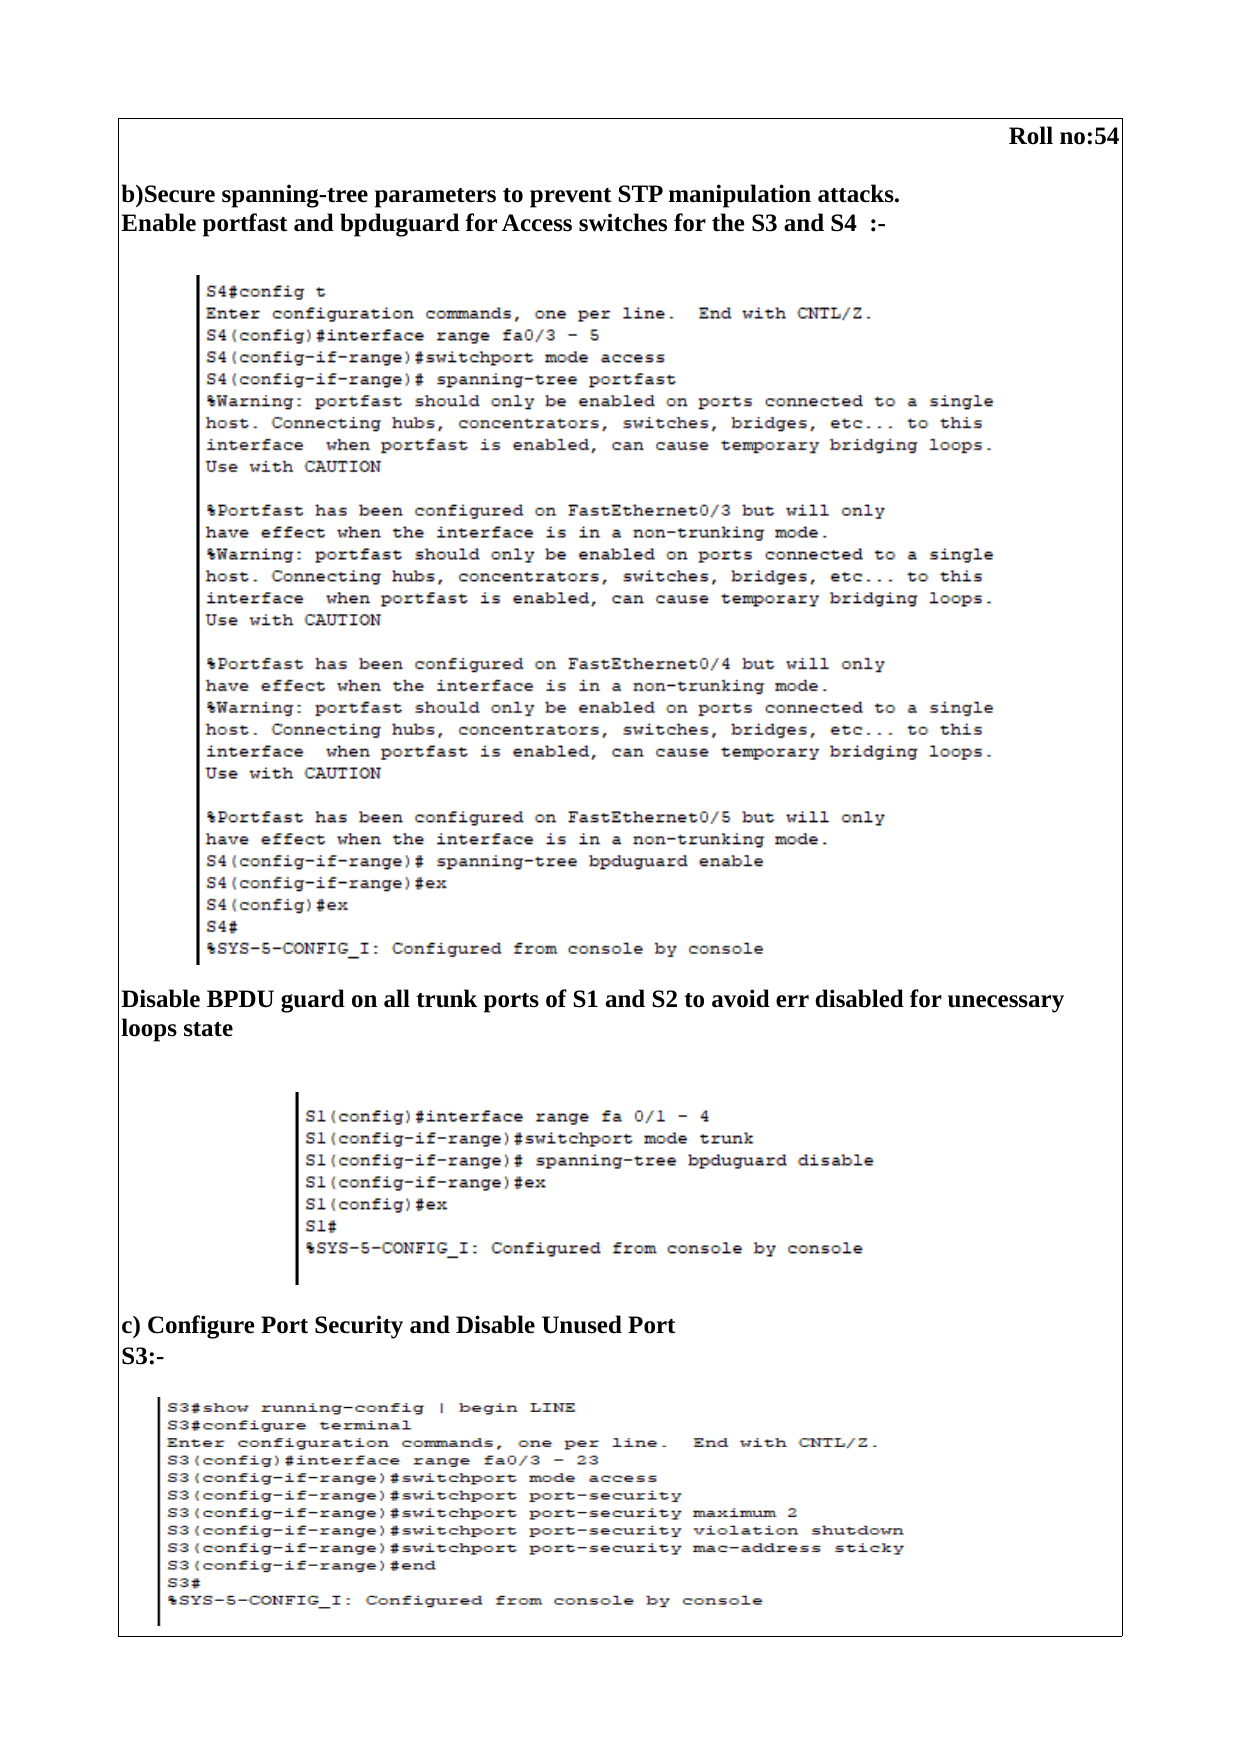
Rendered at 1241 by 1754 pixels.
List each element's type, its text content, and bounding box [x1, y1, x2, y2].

picture [288, 1092, 931, 1285]
text S3:- [121, 1341, 1119, 1370]
text Disable BPDU guard on all trunk ports of S1 and S2 to avoid err disabled for unecessary loops state [121, 984, 1119, 1042]
picture [157, 1397, 976, 1626]
text c) Configure Port Security and Disable Unused Port [121, 1310, 1119, 1339]
picture [192, 275, 1018, 965]
text Enable portfast and bpduguard for Access switches for the S3 and S4 :- [121, 208, 1119, 237]
text b)Secure spanning-tree parameters to prevent STP manipulation attacks. [121, 179, 1119, 208]
